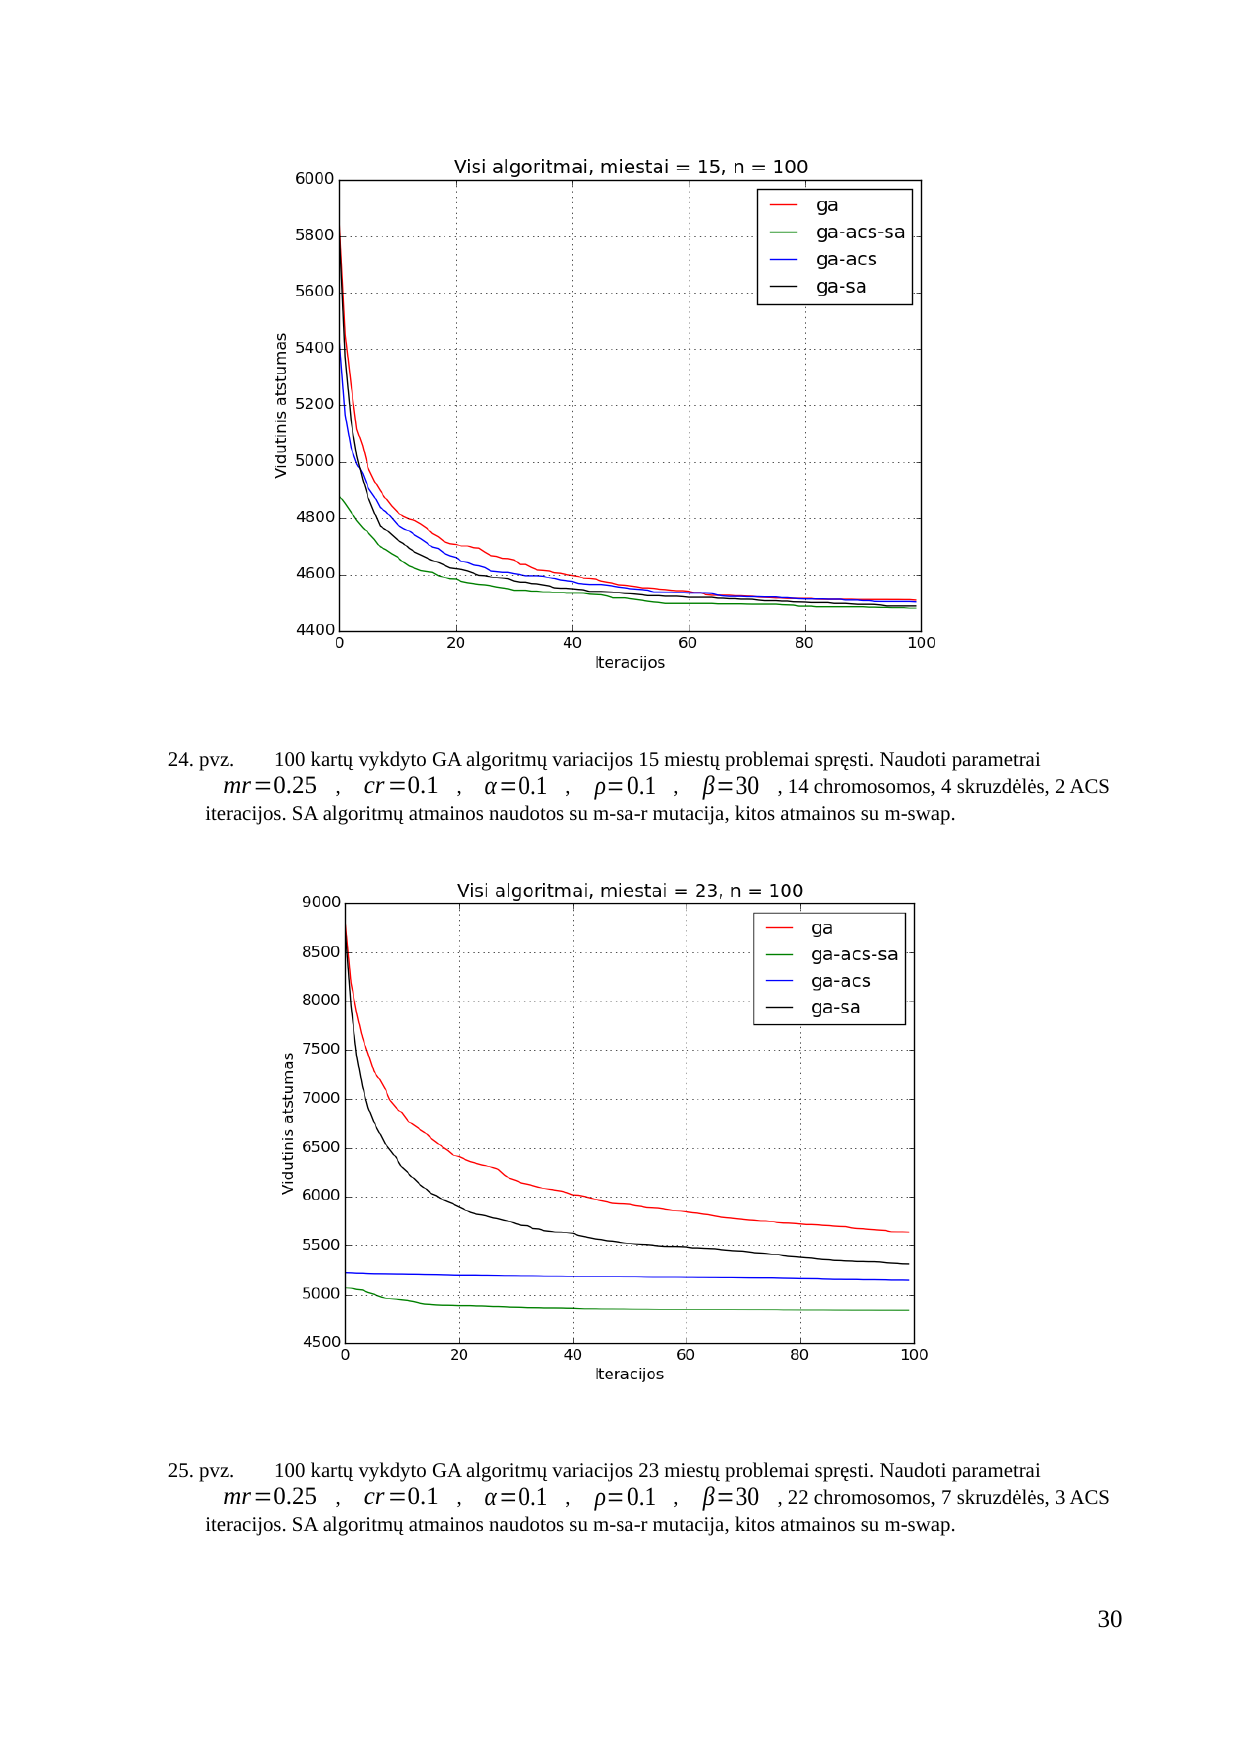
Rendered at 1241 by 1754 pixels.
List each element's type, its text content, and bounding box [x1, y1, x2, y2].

picture [253, 848, 987, 1398]
table_cell 100 kartų vykdyto GA algoritmų variacijos 23 miestų problemai spręsti. Naudoti parametrai , , , , , 22 chromosomos, 7 skruzdėlės, 3 ACS iteracijos. SA algoritmų atmainos naudotos su m-sa-r mutacija, kitos atmainos su m-swap. [118, 1440, 1122, 1554]
table_cell 100 kartų vykdyto GA algoritmų variacijos 15 miestų problemai spręsti. Naudoti parametrai , , , , , 14 chromosomos, 4 skruzdėlės, 2 ACS iteracijos. SA algoritmų atmainos naudotos su m-sa-r mutacija, kitos atmainos su m-swap. [118, 729, 1122, 843]
picture [245, 123, 996, 687]
table_header [118, 849, 1122, 1440]
table_header [118, 843, 1122, 848]
table_header [118, 118, 1122, 729]
